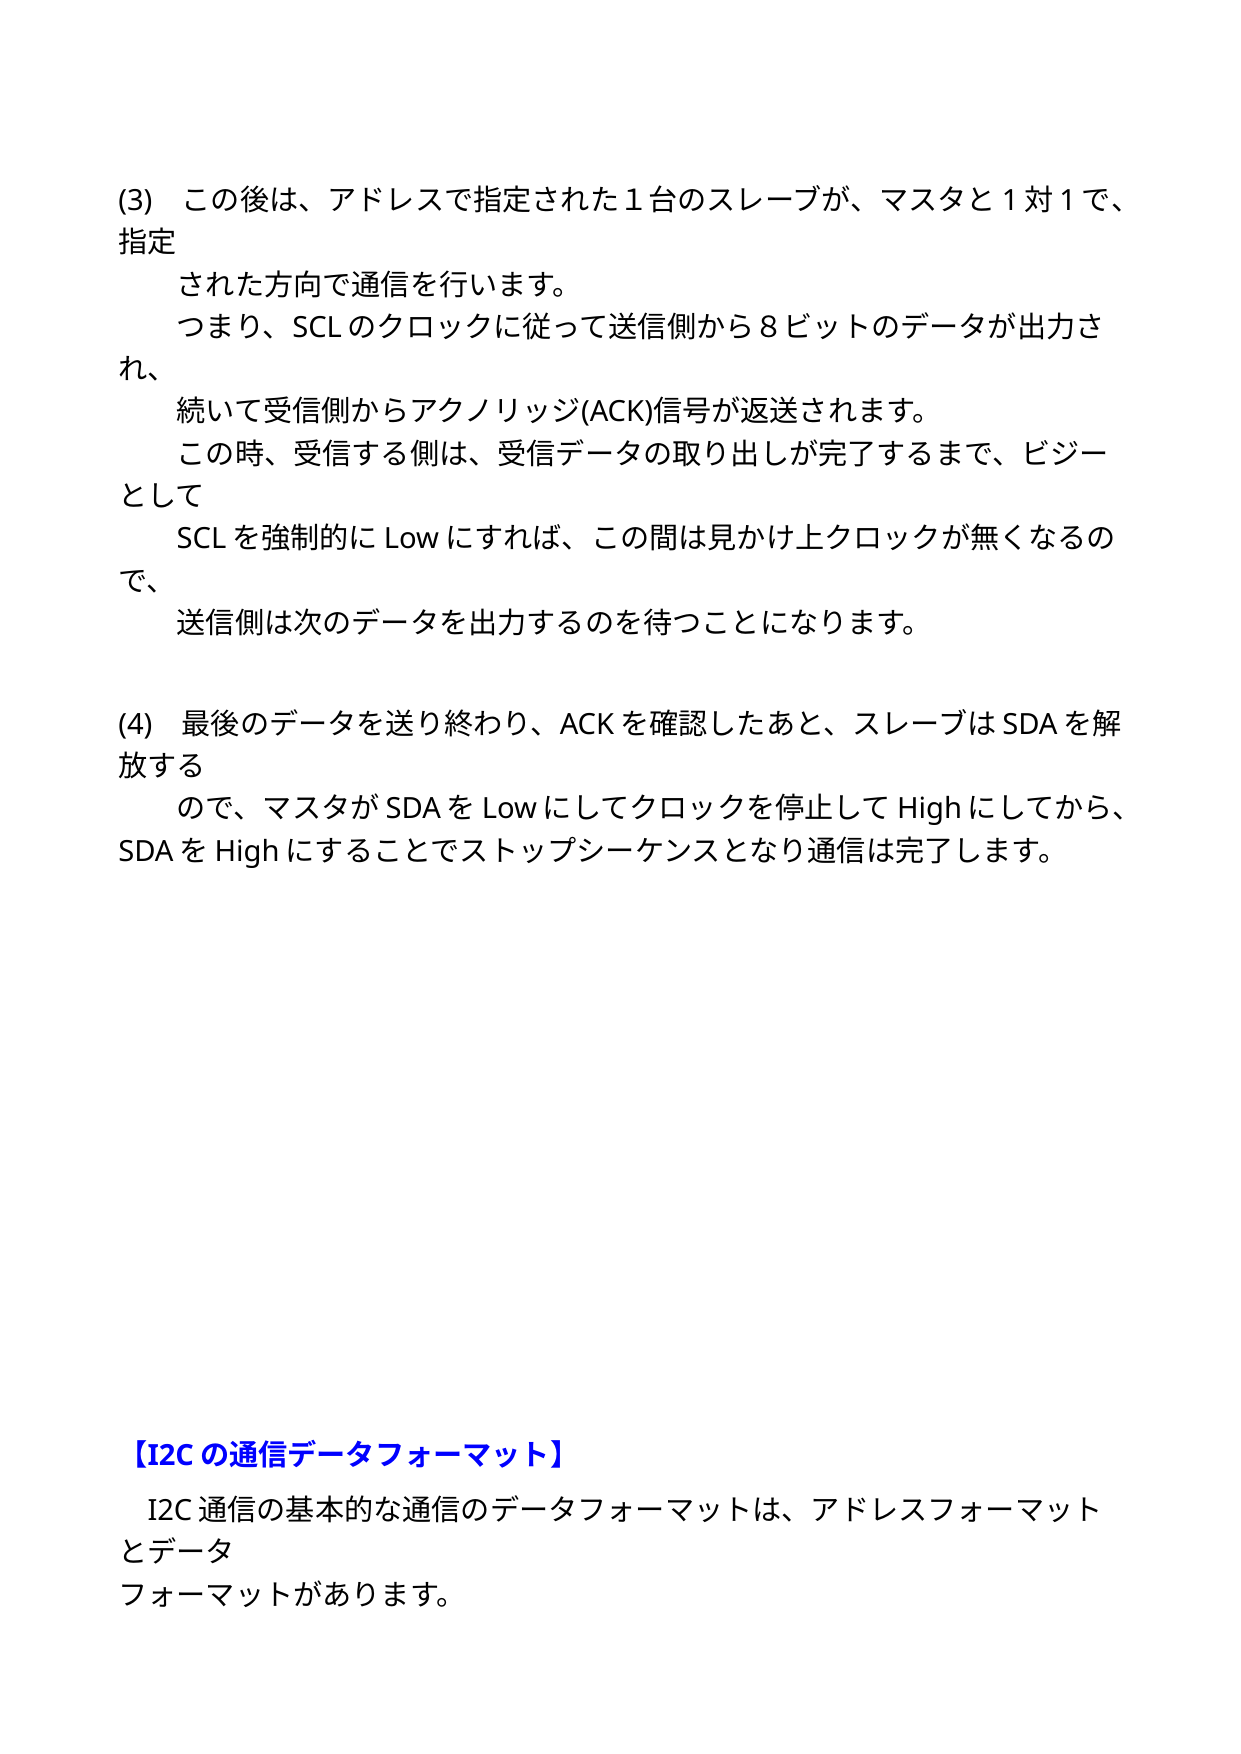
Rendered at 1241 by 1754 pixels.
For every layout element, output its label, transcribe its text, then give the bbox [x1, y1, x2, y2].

text (4) 最後のデータを送り終わり、ACKを確認したあと、スレーブはSDAを解放する ので、マスタがSDAをLowにしてクロックを停止してHighにしてから、SDAをHighにすることでストップシーケンスとなり通信は完了します。 [118, 700, 1122, 870]
text (3) この後は、アドレスで指定された１台のスレーブが、マスタと1対1で、指定 された方向で通信を行います。 つまり、SCLのクロックに従って送信側から８ビットのデータが出力され、 続いて受信側からアクノリッジ(ACK)信号が返送されます。 この時、受信する側は、受信データの取り出しが完了するまで、ビジーとして SCLを強制的にLowにすれば、この間は見かけ上クロックが無くなるので、 送信側は次のデータを出力するのを待つことになります。 [118, 176, 1122, 671]
text [118, 118, 1122, 147]
text 【I2Cの通信データフォーマット】 [118, 1431, 1122, 1474]
text I2C通信の基本的な通信のデータフォーマットは、アドレスフォーマットとデータ フォーマットがあります。 [118, 1486, 1122, 1613]
